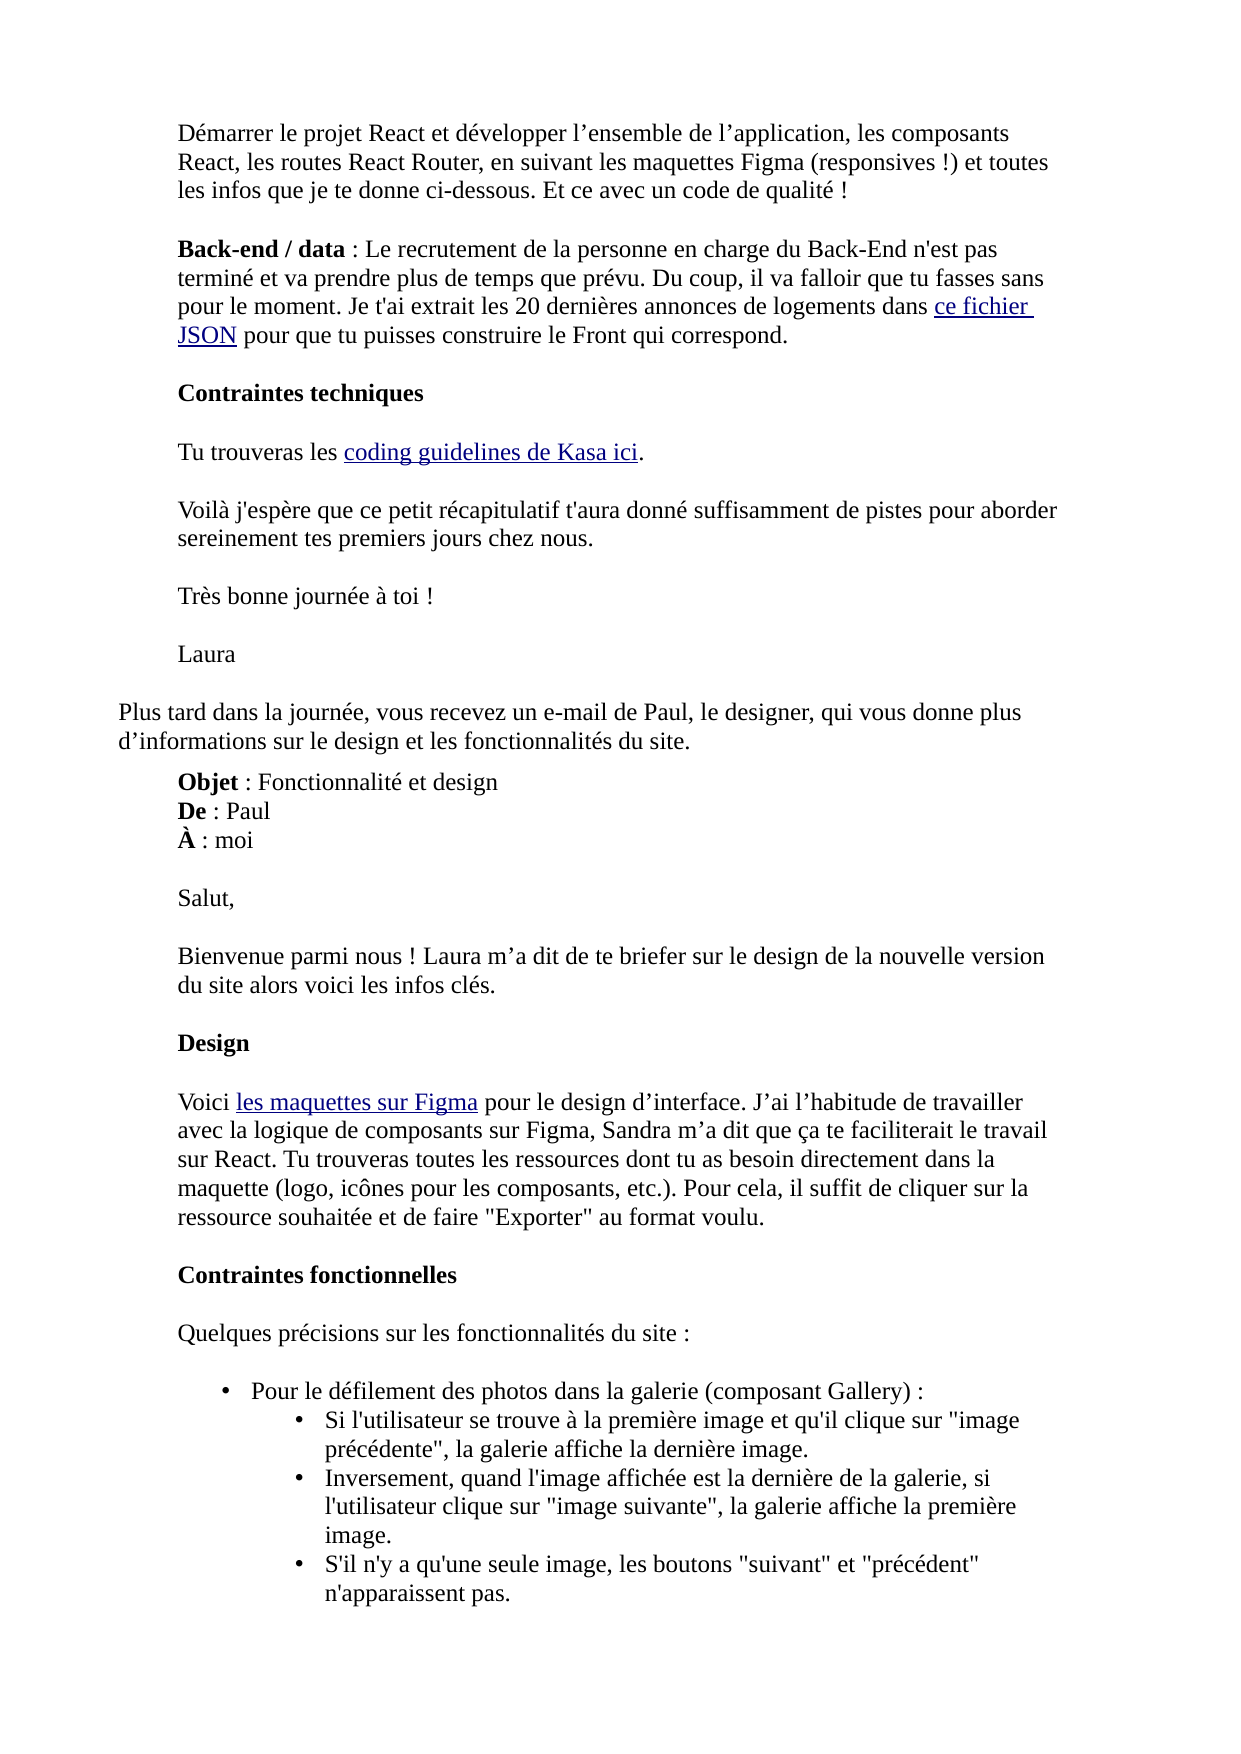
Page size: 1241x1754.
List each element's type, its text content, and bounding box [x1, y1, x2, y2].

text Design [177, 1028, 1063, 1057]
text Contraintes fonctionnelles [177, 1260, 1063, 1289]
text Voici les maquettes sur Figma pour le design d’interface. J’ai l’habitude de travailler avec la logique de composants sur Figma, Sandra m’a dit que ça te faciliterait le travail sur React. Tu trouveras toutes les ressources dont tu as besoin directement dans la maquette (logo, icônes pour les composants, etc.). Pour cela, il suffit de cliquer sur la ressource souhaitée et de faire "Exporter" au format voulu. [177, 1087, 1063, 1230]
text Démarrer le projet React et développer l’ensemble de l’application, les composants React, les routes React Router, en suivant les maquettes Figma (responsives !) et toutes les infos que je te donne ci-dessous. Et ce avec un code de qualité ! [177, 118, 1063, 204]
list Pour le défilement des photos dans la galerie (composant Gallery) : [221, 1376, 1063, 1405]
text Quelques précisions sur les fonctionnalités du site : [177, 1318, 1063, 1347]
text Contraintes techniques [177, 378, 1063, 407]
text Tu trouveras les coding guidelines de Kasa ici. [177, 437, 1063, 465]
text Salut, [177, 883, 1063, 912]
list Si l'utilisateur se trouve à la première image et qu'il clique sur "image précédente", la galerie affiche la dernière image. [295, 1405, 1063, 1463]
text Bienvenue parmi nous ! Laura m’a dit de te briefer sur le design de la nouvelle version du site alors voici les infos clés. [177, 941, 1063, 999]
text Laura [177, 639, 1063, 668]
list S'il n'y a qu'une seule image, les boutons "suivant" et "précédent" n'apparaissent pas. [295, 1549, 1063, 1606]
text Voilà j'espère que ce petit récapitulatif t'aura donné suffisamment de pistes pour aborder sereinement tes premiers jours chez nous. Très bonne journée à toi ! [177, 495, 1063, 610]
text Back-end / data : Le recrutement de la personne en charge du Back-End n'est pas terminé et va prendre plus de temps que prévu. Du coup, il va falloir que tu fasses sans pour le moment. Je t'ai extrait les 20 dernières annonces de logements dans ce fichier JSON pour que tu puisses construire le Front qui correspond. [177, 234, 1063, 349]
list Inversement, quand l'image affichée est la dernière de la galerie, si l'utilisateur clique sur "image suivante", la galerie affiche la première image. [295, 1463, 1063, 1549]
text Plus tard dans la journée, vous recevez un e-mail de Paul, le designer, qui vous donne plus d’informations sur le design et les fonctionnalités du site. [118, 697, 1122, 755]
text Objet : Fonctionnalité et design De : Paul À : moi [177, 767, 1063, 854]
